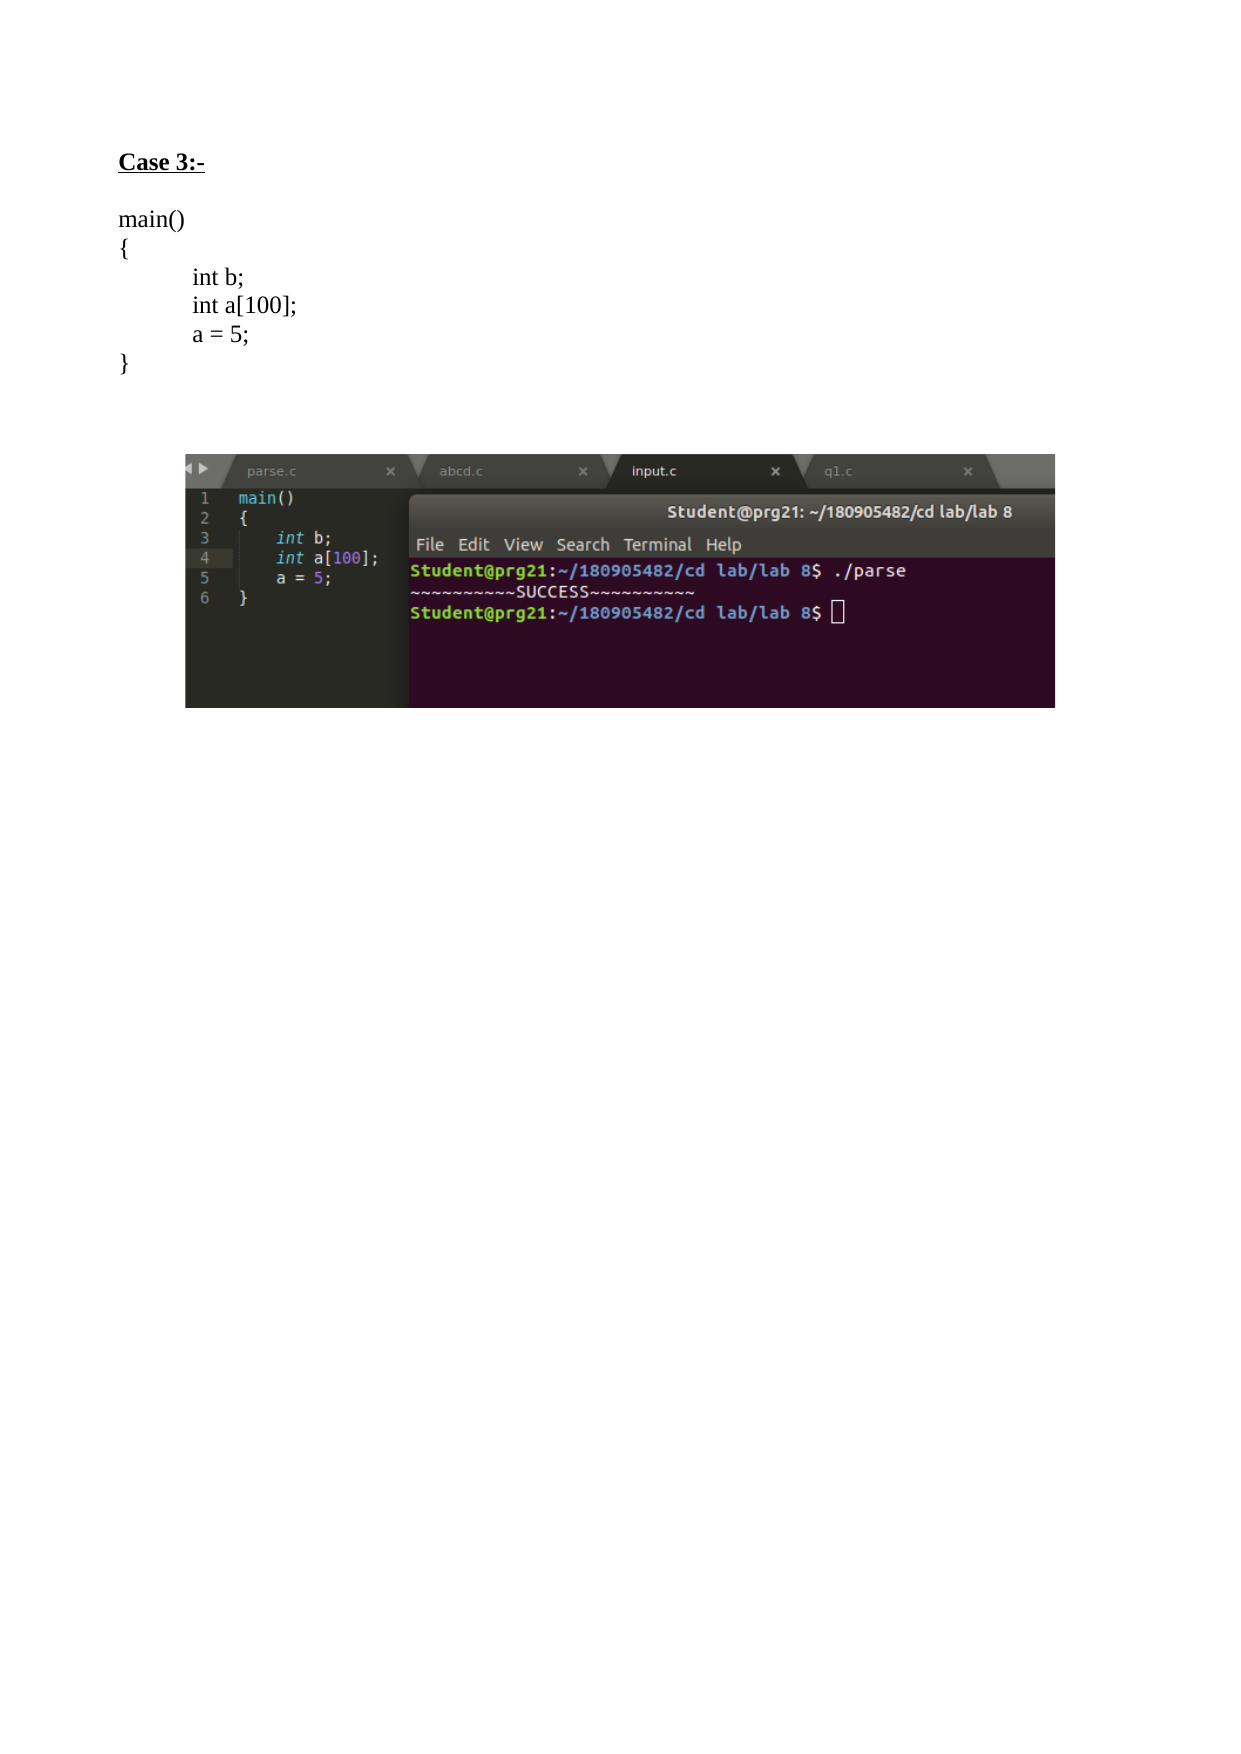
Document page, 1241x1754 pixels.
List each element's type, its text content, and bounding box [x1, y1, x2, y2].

text { [118, 233, 1122, 262]
text int b; [118, 262, 1122, 291]
text Case 3:- [118, 147, 1122, 176]
text int a[100]; [118, 291, 1122, 319]
text main() [118, 204, 1122, 233]
text } [118, 348, 1122, 377]
text a = 5; [118, 319, 1122, 348]
picture [185, 454, 802, 708]
